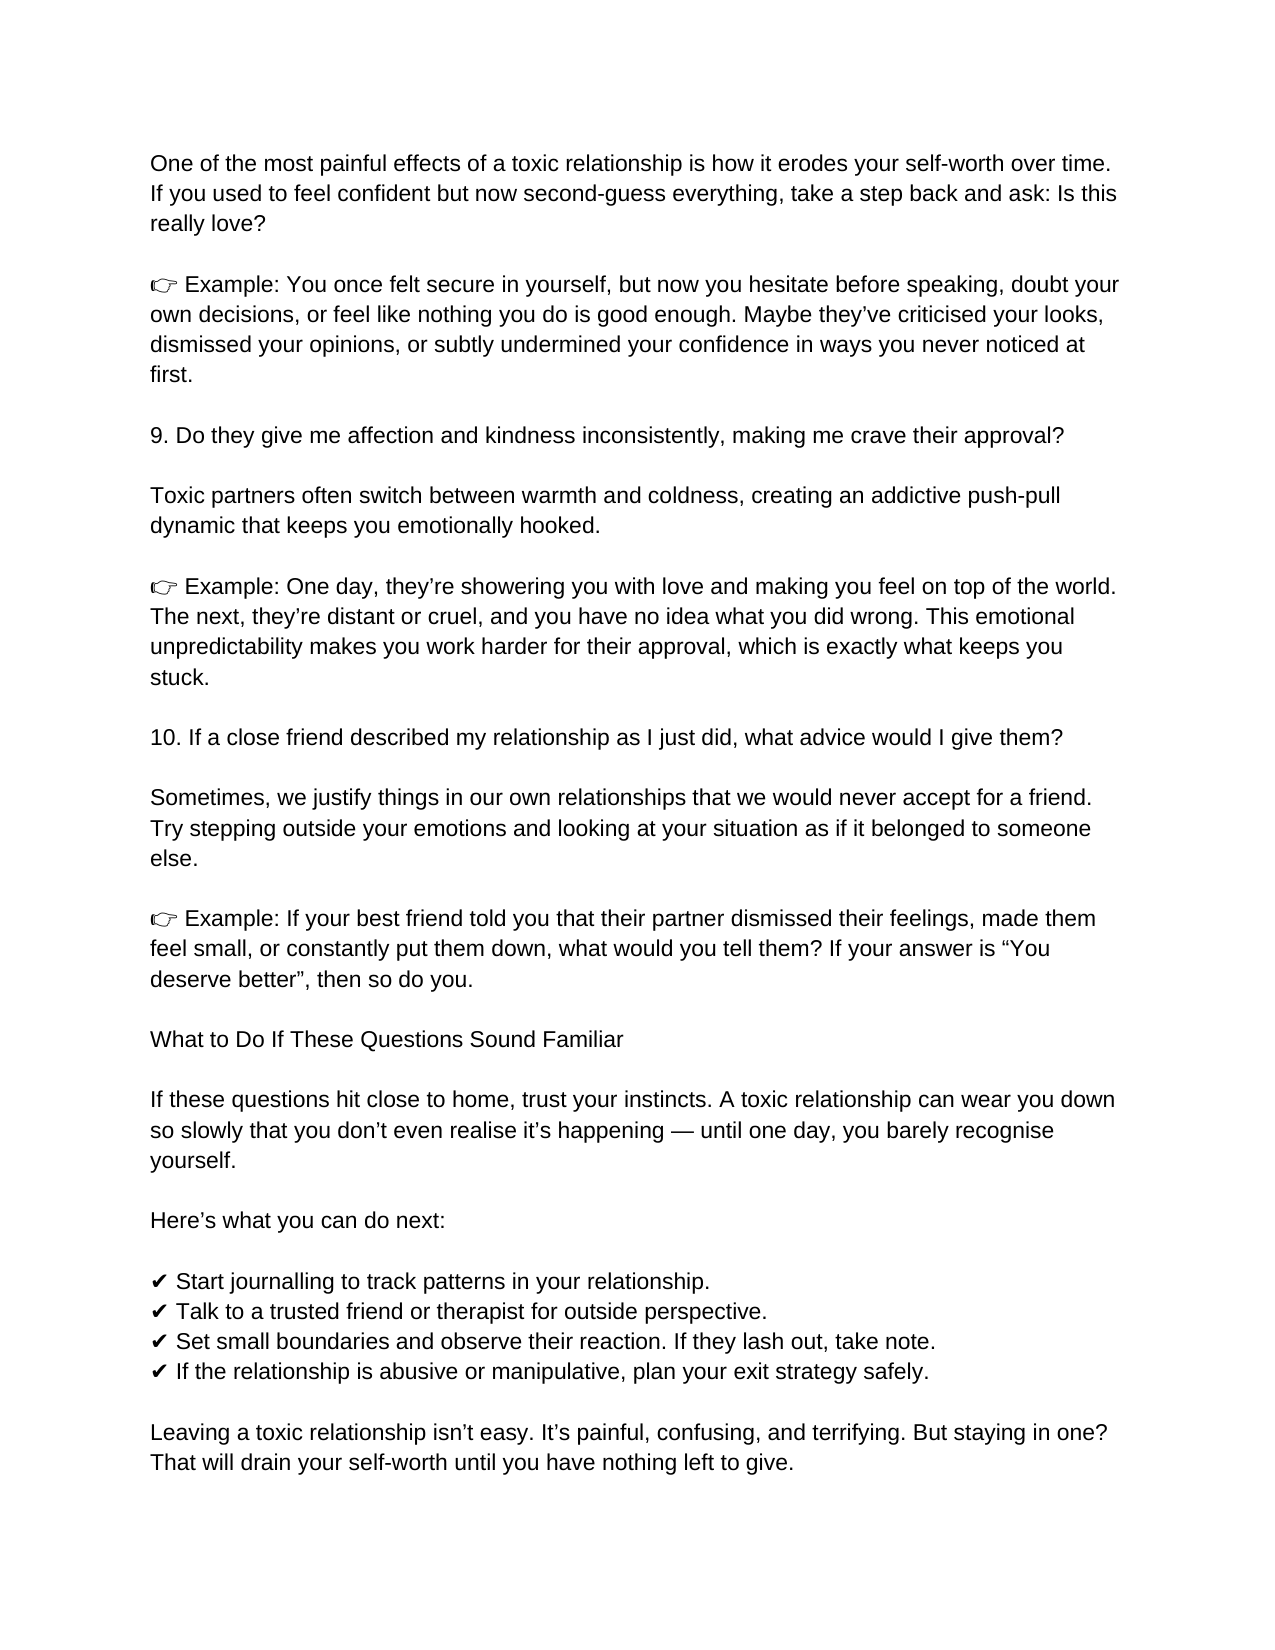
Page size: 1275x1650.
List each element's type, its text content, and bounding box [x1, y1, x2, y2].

text 👉 Example: One day, they’re showering you with love and making you feel on top of the world. The next, they’re distant or cruel, and you have no idea what you did wrong. This emotional unpredictability makes you work harder for their approval, which is exactly what keeps you stuck. [150, 573, 1125, 690]
text If these questions hit close to home, trust your instincts. A toxic relationship can wear you down so slowly that you don’t even realise it’s happening — until one day, you barely recognise yourself. [150, 1086, 1125, 1173]
text 👉 Example: If your best friend told you that their partner dismissed their feelings, made them feel small, or constantly put them down, what would you tell them? If your answer is “You deserve better”, then so do you. [150, 905, 1125, 992]
text Toxic partners often switch between warmth and coldness, creating an addictive push-pull dynamic that keeps you emotionally hooked. [150, 482, 1125, 539]
text ✔ Start journalling to track patterns in your relationship. [150, 1268, 1125, 1294]
text What to Do If These Questions Sound Familiar [150, 1026, 1125, 1052]
text 9. Do they give me affection and kindness inconsistently, making me crave their approval? [150, 422, 1125, 448]
text ✔ Set small boundaries and observe their reaction. If they lash out, take note. [150, 1328, 1125, 1354]
text One of the most painful effects of a toxic relationship is how it erodes your self-worth over time. If you used to feel confident but now second-guess everything, take a step back and ask: Is this really love? [150, 150, 1125, 237]
text 10. If a close friend described my relationship as I just did, what advice would I give them? [150, 724, 1125, 750]
text Leaving a toxic relationship isn’t easy. It’s painful, confusing, and terrifying. But staying in one? That will drain your self-worth until you have nothing left to give. [150, 1419, 1125, 1475]
text ✔ Talk to a trusted friend or therapist for outside perspective. [150, 1298, 1125, 1324]
text ✔ If the relationship is abusive or manipulative, plan your exit strategy safely. [150, 1358, 1125, 1385]
text 👉 Example: You once felt secure in yourself, but now you hesitate before speaking, doubt your own decisions, or feel like nothing you do is good enough. Maybe they’ve criticised your looks, dismissed your opinions, or subtly undermined your confidence in ways you never noticed at first. [150, 271, 1125, 388]
text Sometimes, we justify things in our own relationships that we would never accept for a friend. Try stepping outside your emotions and looking at your situation as if it belonged to someone else. [150, 784, 1125, 871]
text Here’s what you can do next: [150, 1207, 1125, 1234]
